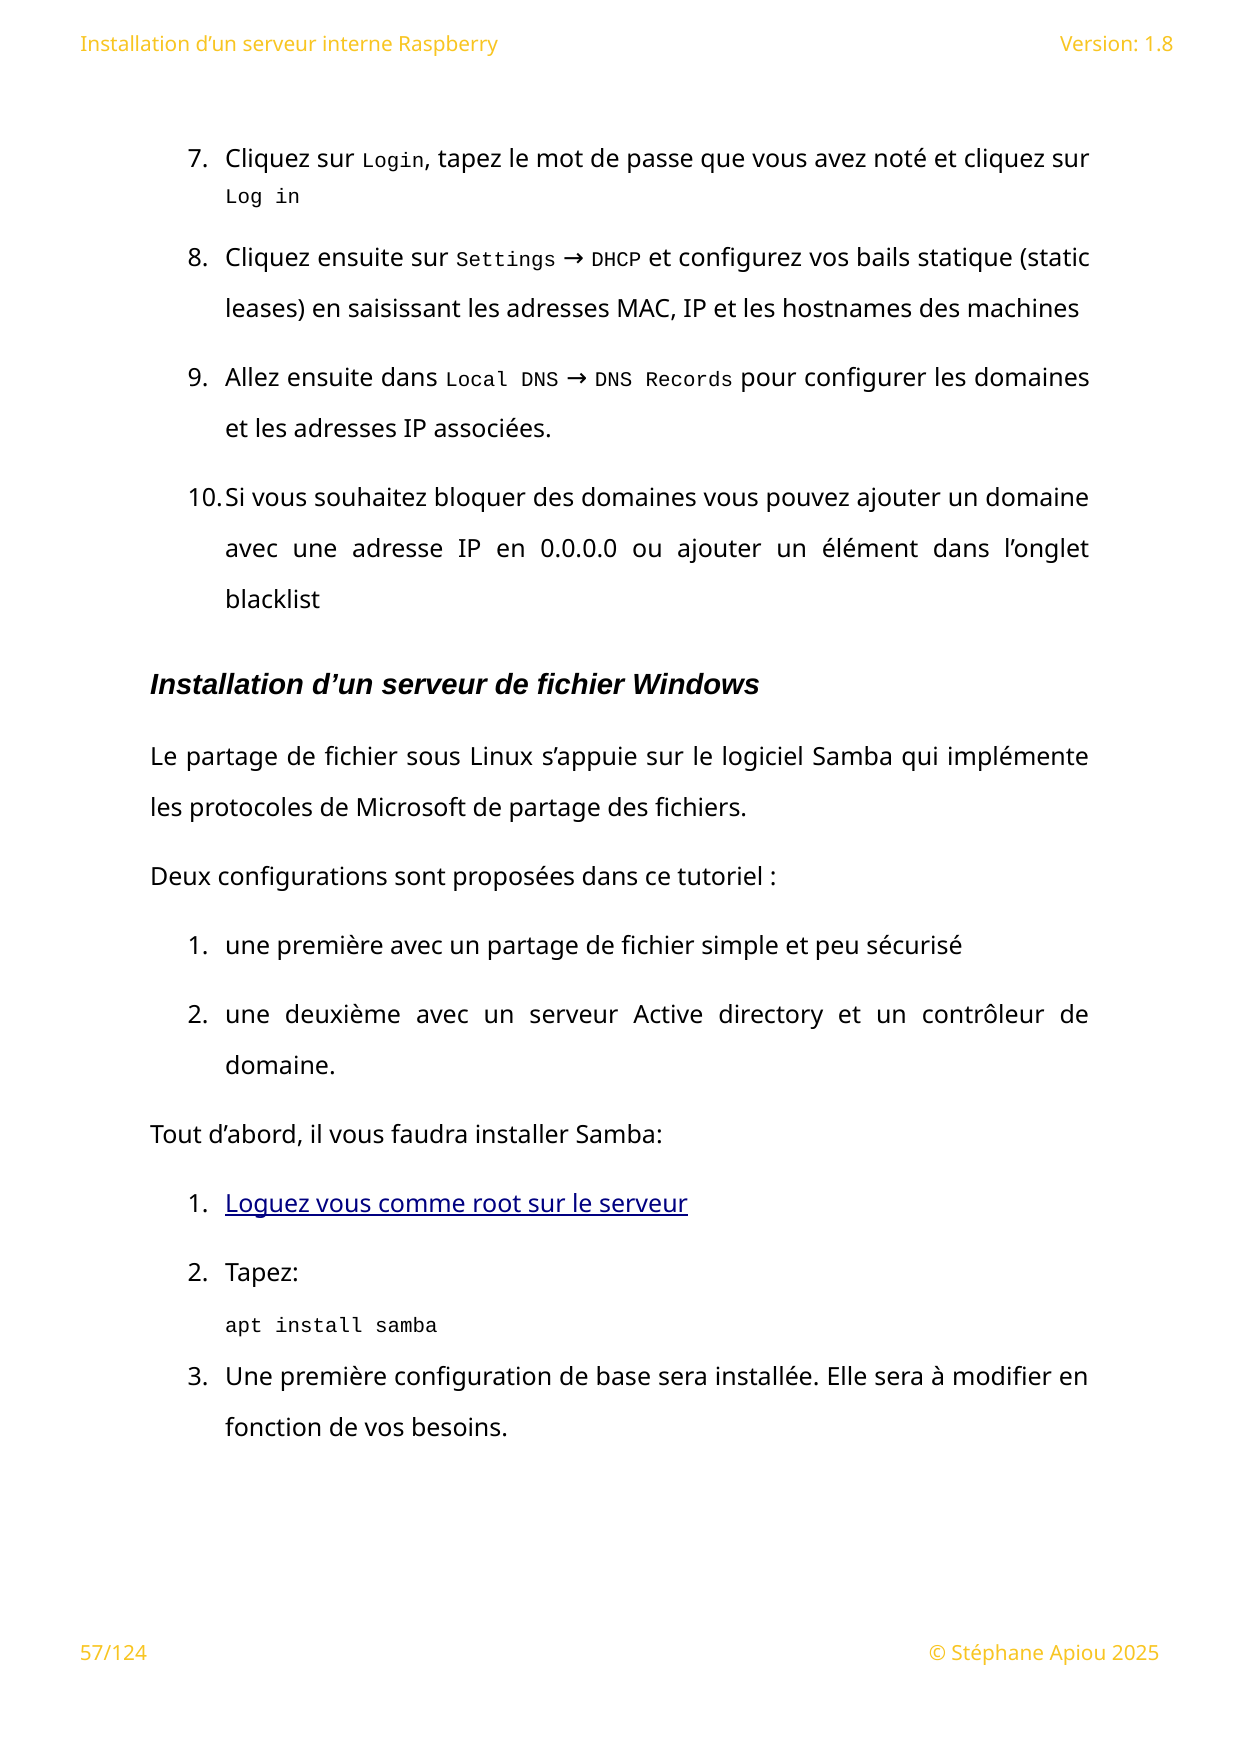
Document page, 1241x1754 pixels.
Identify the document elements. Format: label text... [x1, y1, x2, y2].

subtitle Installation d’un serveur de fichier Windows [150, 667, 1090, 701]
list Une première configuration de base sera installée. Elle sera à modifier en fonction de vos besoins. [187, 1359, 1090, 1444]
list apt install samba [187, 1314, 1090, 1338]
list Si vous souhaitez bloquer des domaines vous pouvez ajouter un domaine avec une adresse IP en 0.0.0.0 ou ajouter un élément dans l’onglet blacklist [187, 480, 1090, 616]
list une première avec un partage de fichier simple et peu sécurisé [187, 928, 1090, 962]
list Tapez: [187, 1254, 1090, 1289]
list une deuxième avec un serveur Active directory et un contrôleur de domaine. [187, 997, 1090, 1082]
text Deux configurations sont proposées dans ce tutoriel : [150, 859, 1090, 893]
text Tout d’abord, il vous faudra installer Samba: [150, 1117, 1090, 1151]
list Cliquez sur Login, tapez le mot de passe que vous avez noté et cliquez sur Log in [187, 141, 1090, 210]
list Loguez vous comme root sur le serveur [187, 1186, 1090, 1220]
list Allez ensuite dans Local DNS → DNS Records pour configurer les domaines et les adresses IP associées. [187, 360, 1090, 445]
list Cliquez ensuite sur Settings → DHCP et configurez vos bails statique (static leases) en saisissant les adresses MAC, IP et les hostnames des machines [187, 240, 1090, 325]
text Le partage de fichier sous Linux s’appuie sur le logiciel Samba qui implémente les protocoles de Microsoft de partage des fichiers. [150, 739, 1090, 824]
